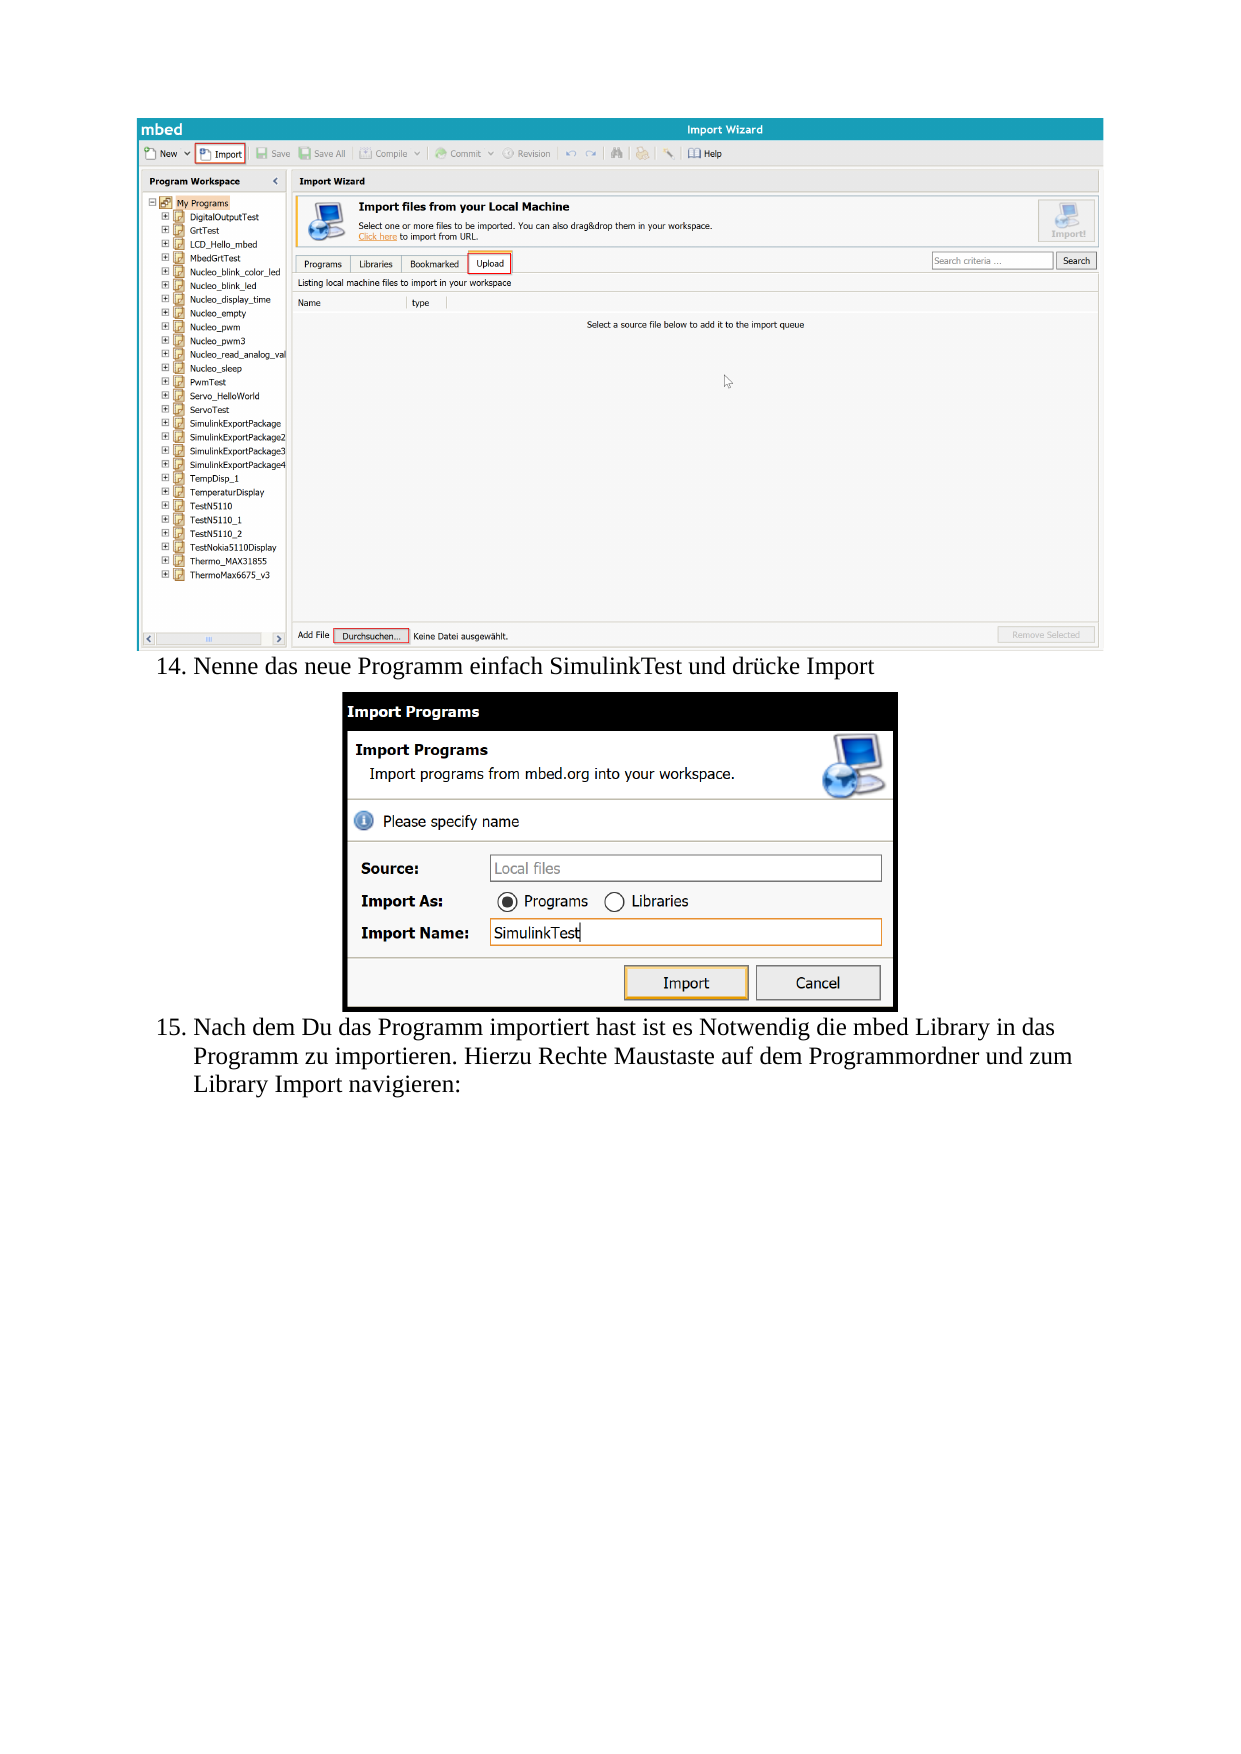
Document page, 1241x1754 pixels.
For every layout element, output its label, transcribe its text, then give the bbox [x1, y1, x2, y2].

list Nach dem Du das Programm importiert hast ist es Notwendig die mbed Library in das Programm zu importieren. Hierzu Rechte Maustaste auf dem Programmordner und zum Library Import navigieren: [156, 692, 1122, 1098]
picture [136, 118, 1104, 651]
list Nenne das neue Programm einfach SimulinkTest und drücke Import [156, 118, 1122, 679]
picture [342, 692, 898, 1012]
